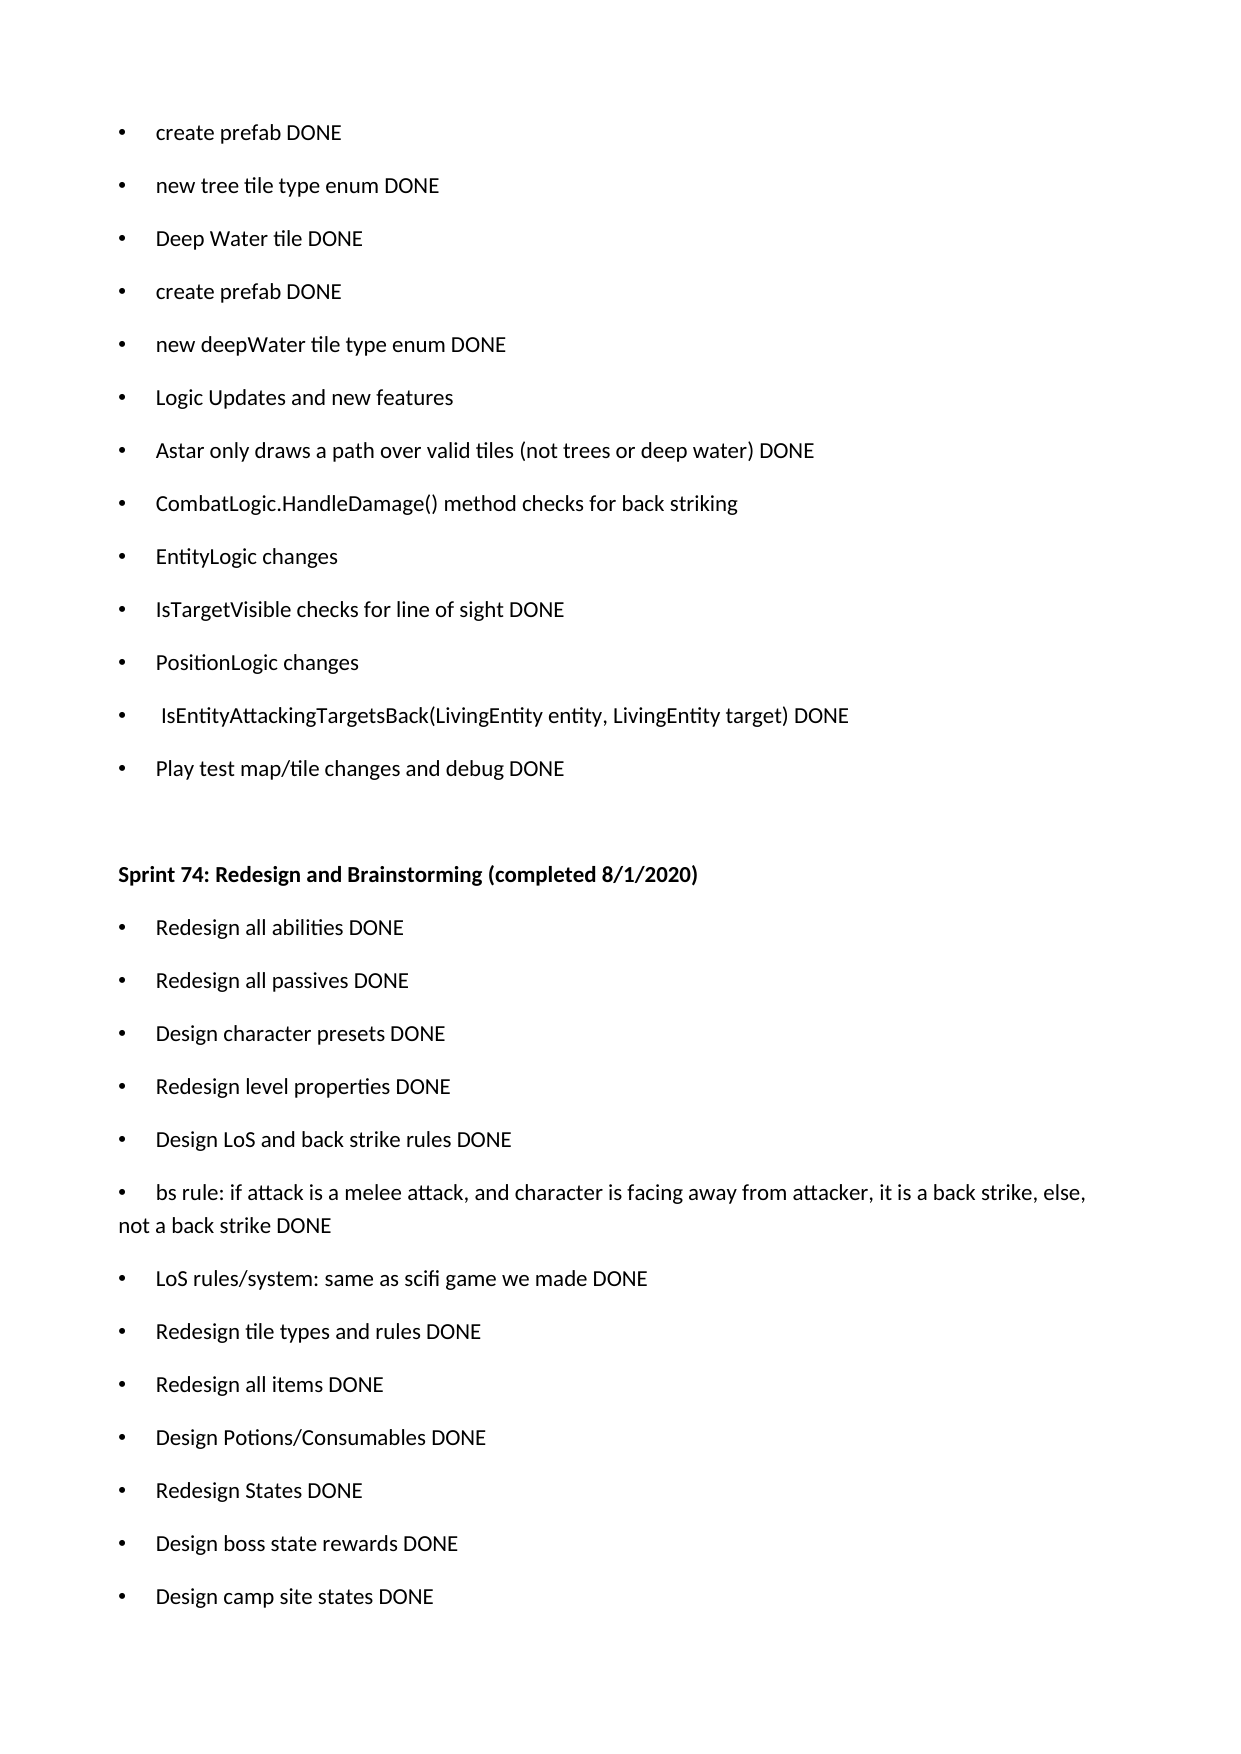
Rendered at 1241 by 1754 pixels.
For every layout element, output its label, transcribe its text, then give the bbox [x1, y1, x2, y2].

list Astar only draws a path over valid tiles (not trees or deep water) DONE [81, 436, 1122, 464]
list Redesign tile types and rules DONE [81, 1317, 1122, 1345]
list IsTargetVisible checks for line of sight DONE [81, 595, 1122, 623]
list LoS rules/system: same as scifi game we made DONE [81, 1264, 1122, 1292]
list Redesign all passives DONE [81, 966, 1122, 994]
list Design boss state rewards DONE [81, 1529, 1122, 1557]
list Design camp site states DONE [81, 1582, 1122, 1610]
list Redesign level properties DONE [81, 1072, 1122, 1101]
list Redesign all abilities DONE [81, 913, 1122, 941]
list Deep Water tile DONE [81, 224, 1122, 252]
list create prefab DONE [81, 118, 1122, 146]
list new deepWater tile type enum DONE [81, 330, 1122, 358]
list CombatLogic.HandleDamage() method checks for back striking [81, 489, 1122, 517]
list new tree tile type enum DONE [81, 171, 1122, 199]
list Redesign States DONE [81, 1476, 1122, 1504]
list Redesign all items DONE [81, 1370, 1122, 1398]
list Logic Updates and new features [81, 383, 1122, 411]
list Design LoS and back strike rules DONE [81, 1126, 1122, 1153]
list bs rule: if attack is a melee attack, and character is facing away from attacker, it is a back strike, else, not a back strike DONE [81, 1178, 1122, 1239]
list Design character presets DONE [81, 1019, 1122, 1047]
list Play test map/tile changes and debug DONE [81, 754, 1122, 782]
list create prefab DONE [81, 277, 1122, 305]
list IsEntityAttackingTargetsBack(LivingEntity entity, LivingEntity target) DONE [81, 701, 1122, 729]
list Design Potions/Consumables DONE [81, 1423, 1122, 1451]
list EntityLogic changes [81, 542, 1122, 570]
text Sprint 74: Redesign and Brainstorming (completed 8/1/2020) [118, 860, 1122, 888]
list PositionLogic changes [81, 648, 1122, 676]
